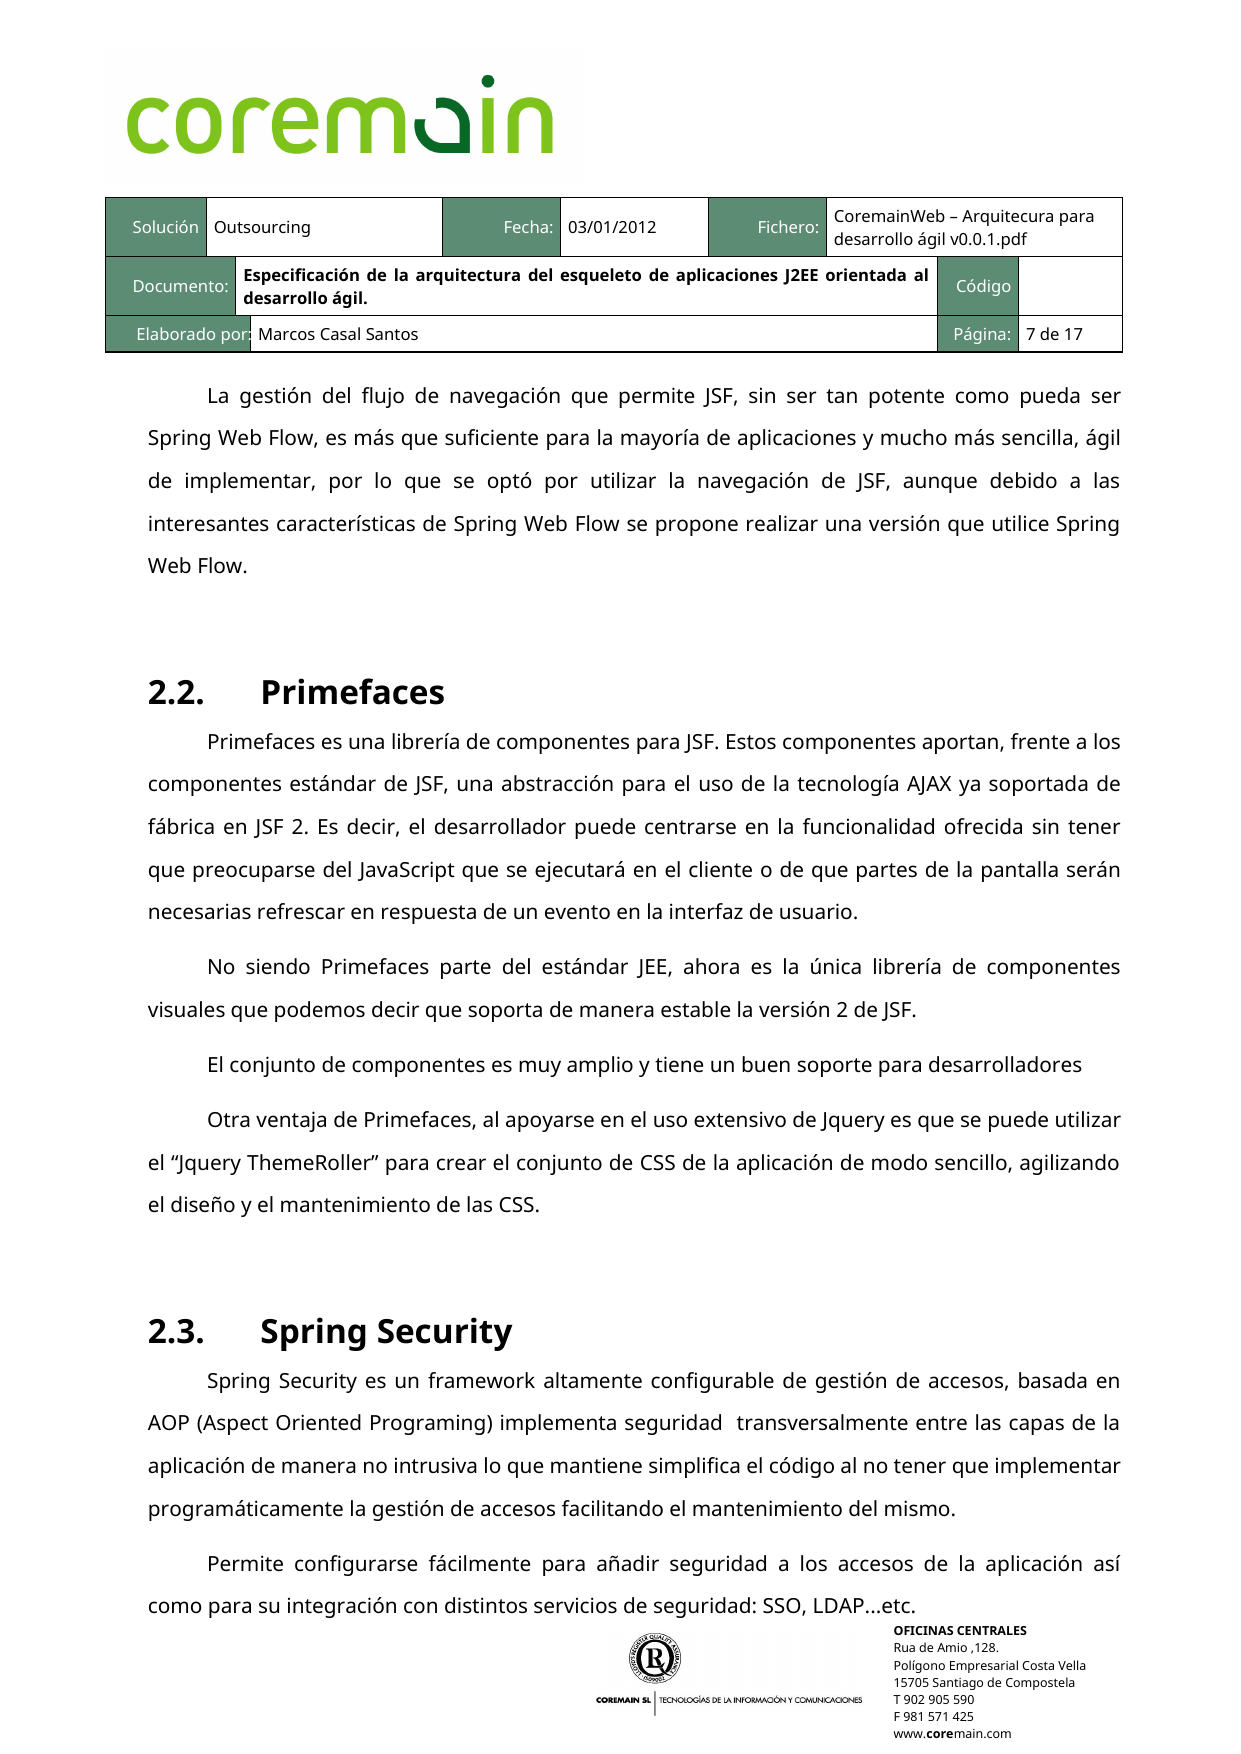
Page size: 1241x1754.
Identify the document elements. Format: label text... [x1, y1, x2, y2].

subtitle Spring Security [148, 1308, 1122, 1353]
text El conjunto de componentes es muy amplio y tiene un buen soporte para desarrolladores [148, 1050, 1122, 1078]
text Otra ventaja de Primefaces, al apoyarse en el uso extensivo de Jquery es que se puede utilizar el “Jquery ThemeRoller” para crear el conjunto de CSS de la aplicación de modo sencillo, agilizando el diseño y el mantenimiento de las CSS. [148, 1105, 1122, 1219]
picture [103, 42, 584, 184]
text La gestión del flujo de navegación que permite JSF, sin ser tan potente como pueda ser Spring Web Flow, es más que suficiente para la mayoría de aplicaciones y mucho más sencilla, ágil de implementar, por lo que se optó por utilizar la navegación de JSF, aunque debido a las interesantes características de Spring Web Flow se propone realizar una versión que utilice Spring Web Flow. [148, 381, 1122, 580]
text No siendo Primefaces parte del estándar JEE, ahora es la única librería de componentes visuales que podemos decir que soporta de manera estable la versión 2 de JSF. [148, 952, 1122, 1023]
subtitle Primefaces [148, 669, 1122, 714]
picture [595, 1631, 863, 1717]
text Primefaces es una librería de componentes para JSF. Estos componentes aportan, frente a los componentes estándar de JSF, una abstracción para el uso de la tecnología AJAX ya soportada de fábrica en JSF 2. Es decir, el desarrollador puede centrarse en la funcionalidad ofrecida sin tener que preocuparse del JavaScript que se ejecutará en el cliente o de que partes de la pantalla serán necesarias refrescar en respuesta de un evento en la interfaz de usuario. [148, 727, 1122, 926]
text Spring Security es un framework altamente configurable de gestión de accesos, basada en AOP (Aspect Oriented Programing) implementa seguridad transversalmente entre las capas de la aplicación de manera no intrusiva lo que mantiene simplifica el código al no tener que implementar programáticamente la gestión de accesos facilitando el mantenimiento del mismo. [148, 1366, 1122, 1522]
text Permite configurarse fácilmente para añadir seguridad a los accesos de la aplicación así como para su integración con distintos servicios de seguridad: SSO, LDAP...etc. [148, 1549, 1122, 1620]
